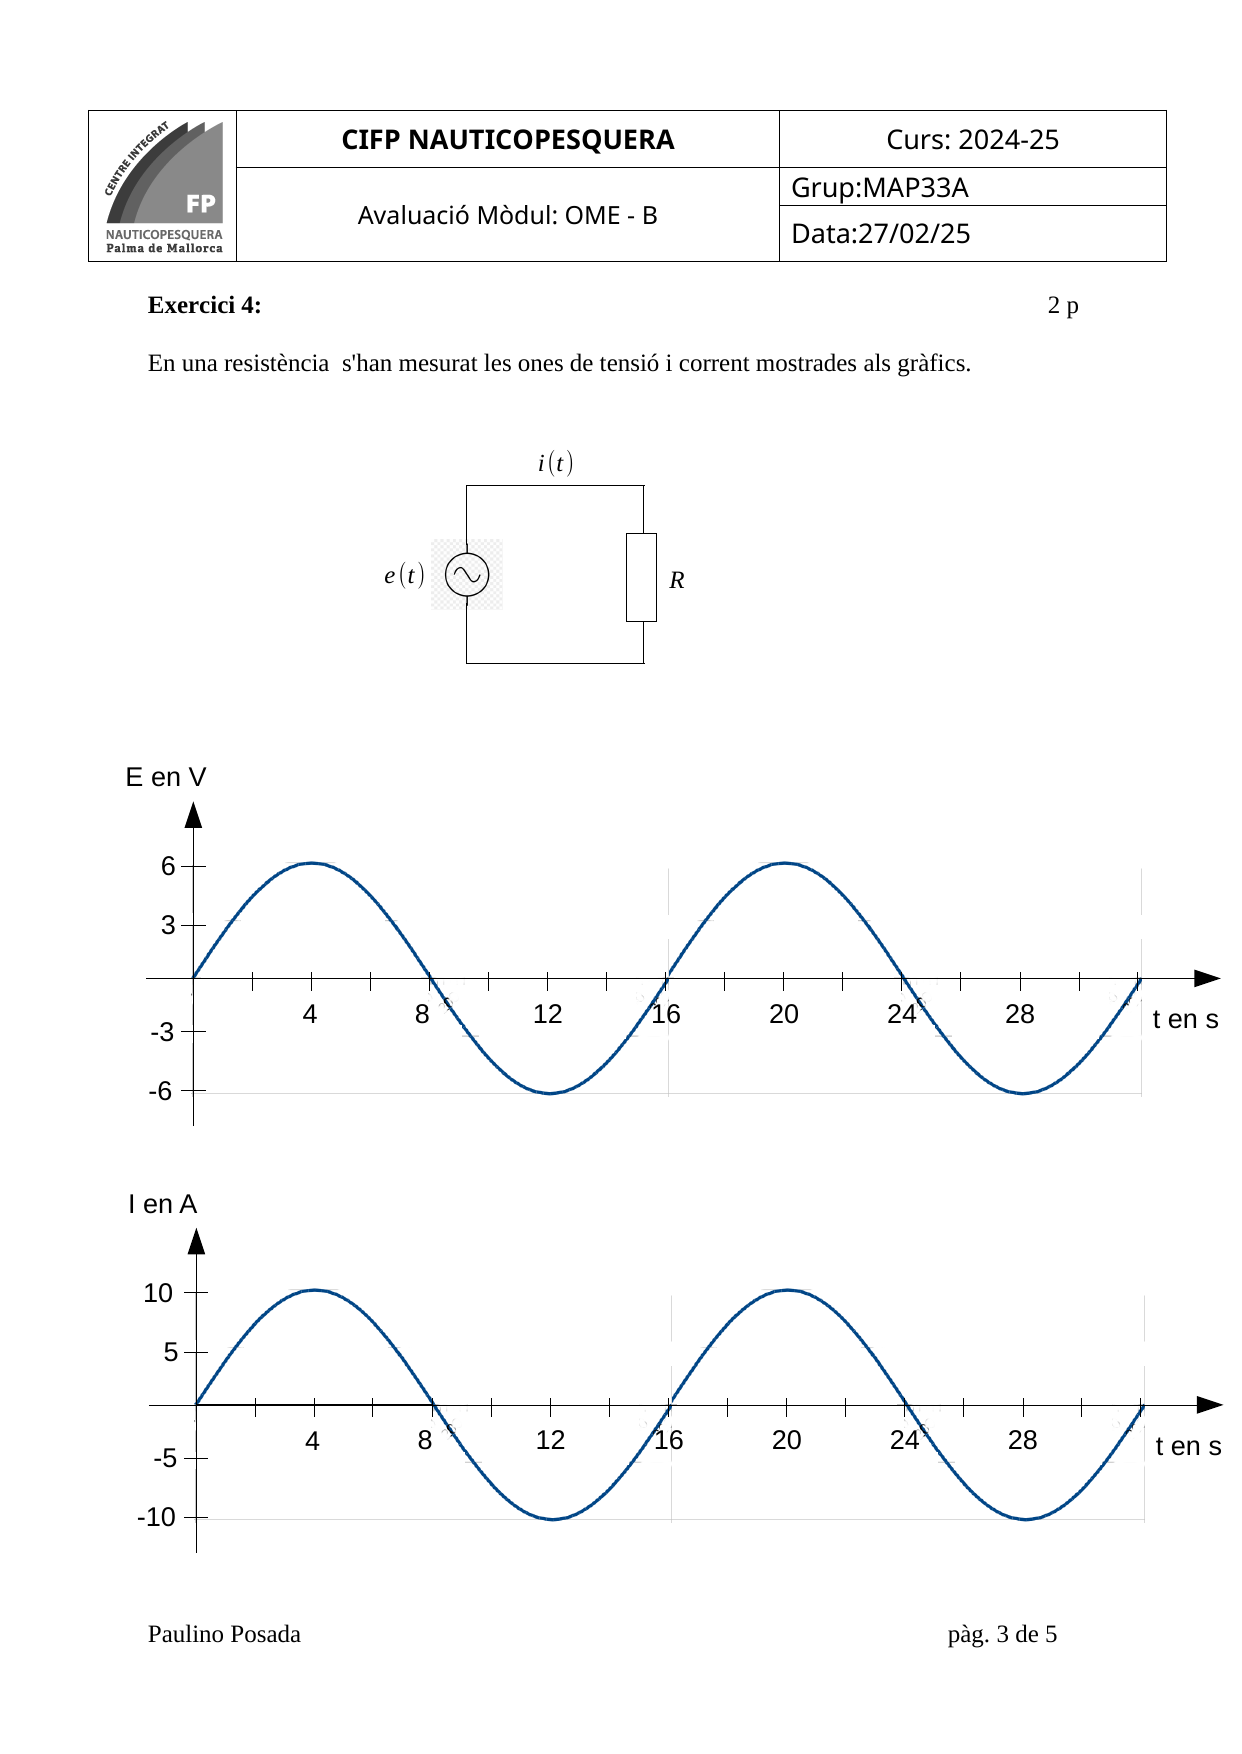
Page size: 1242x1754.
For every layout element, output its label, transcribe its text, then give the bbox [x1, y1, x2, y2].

picture [194, 859, 1142, 978]
picture [197, 1286, 1145, 1405]
picture [197, 1406, 1145, 1523]
text En una resistència s'han mesurat les ones de tensió i corrent mostrades als gràfics. [148, 348, 1094, 377]
picture [431, 539, 503, 610]
picture [100, 111, 229, 260]
picture [194, 979, 1142, 1097]
text Exercici 4: 2 p [148, 290, 1094, 319]
